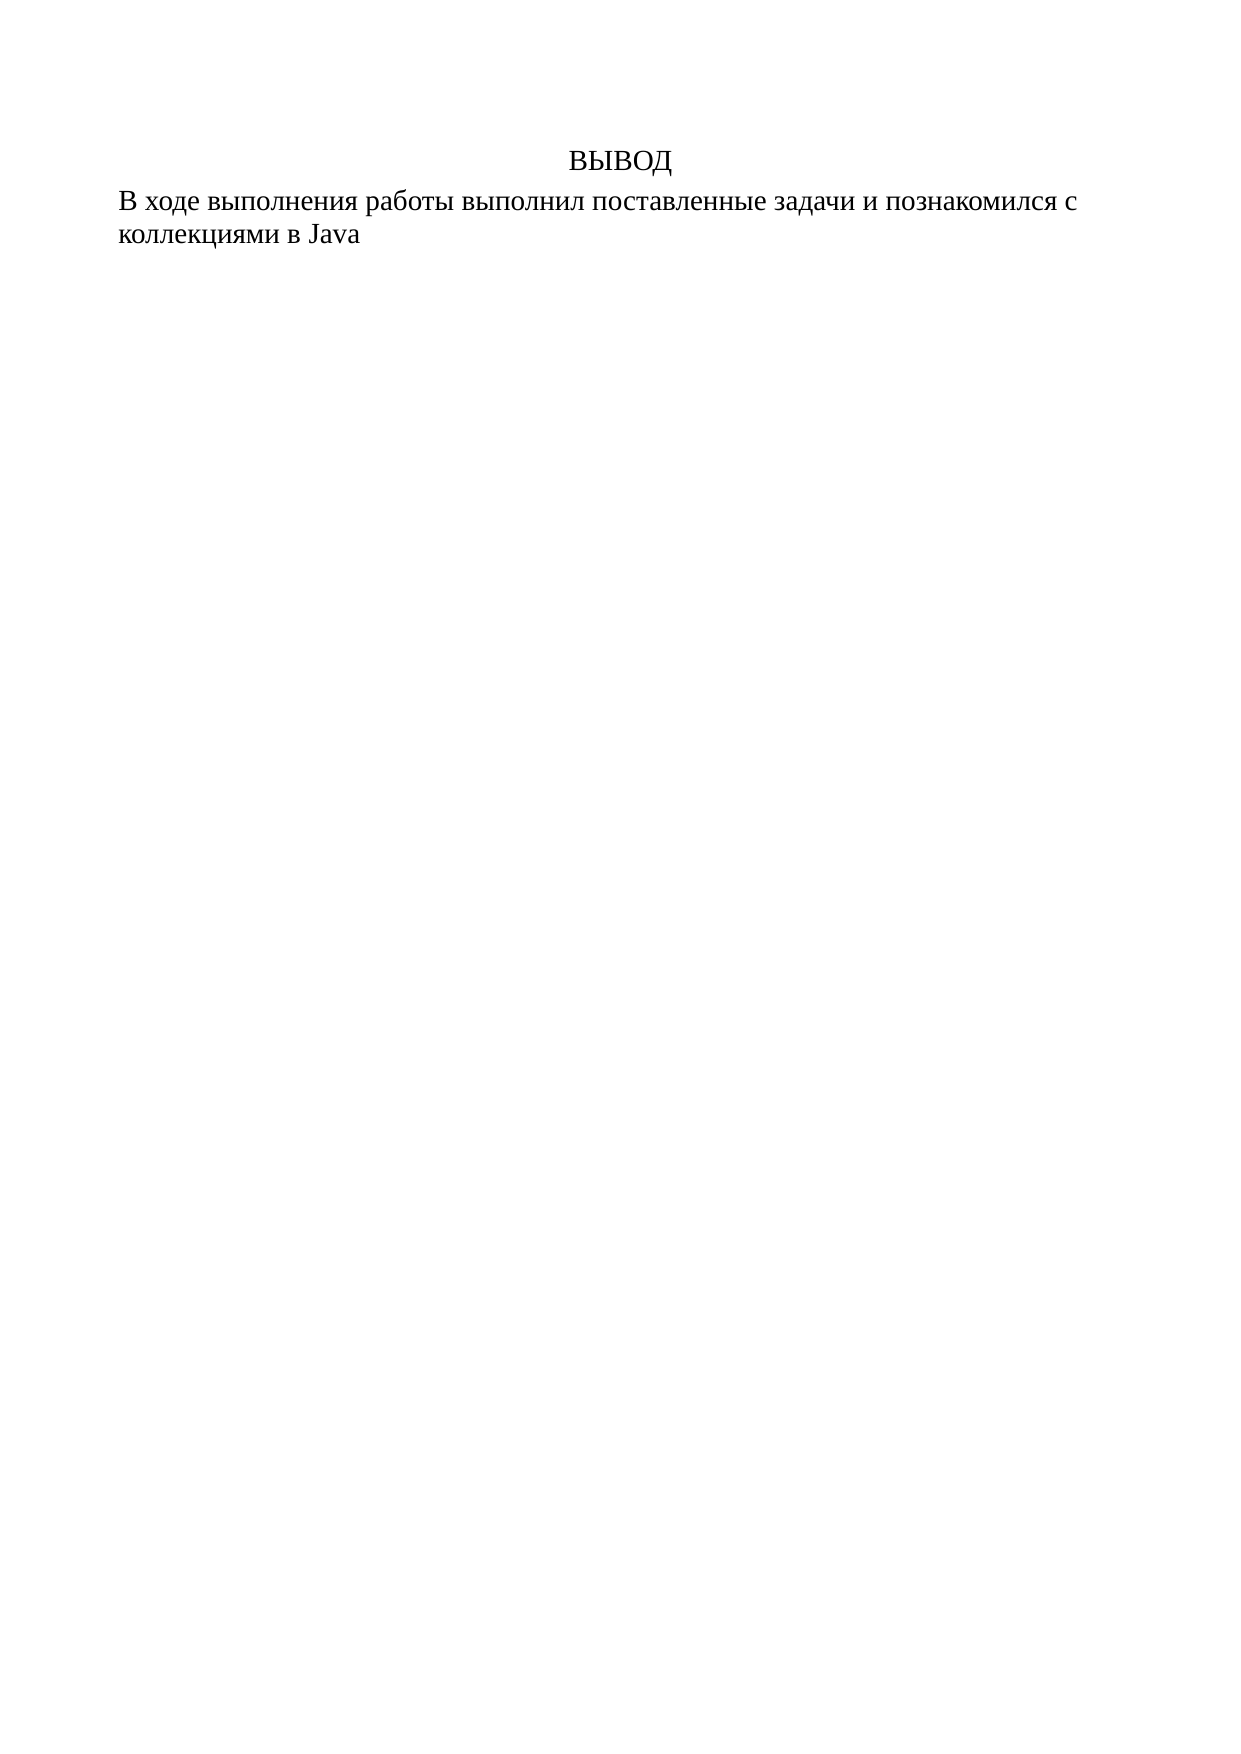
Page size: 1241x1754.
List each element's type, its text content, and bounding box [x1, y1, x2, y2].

subtitle ВЫВОД [118, 143, 1122, 177]
text В ходе выполнения работы выполнил поставленные задачи и познакомился с коллекциями в Java [118, 183, 1122, 250]
